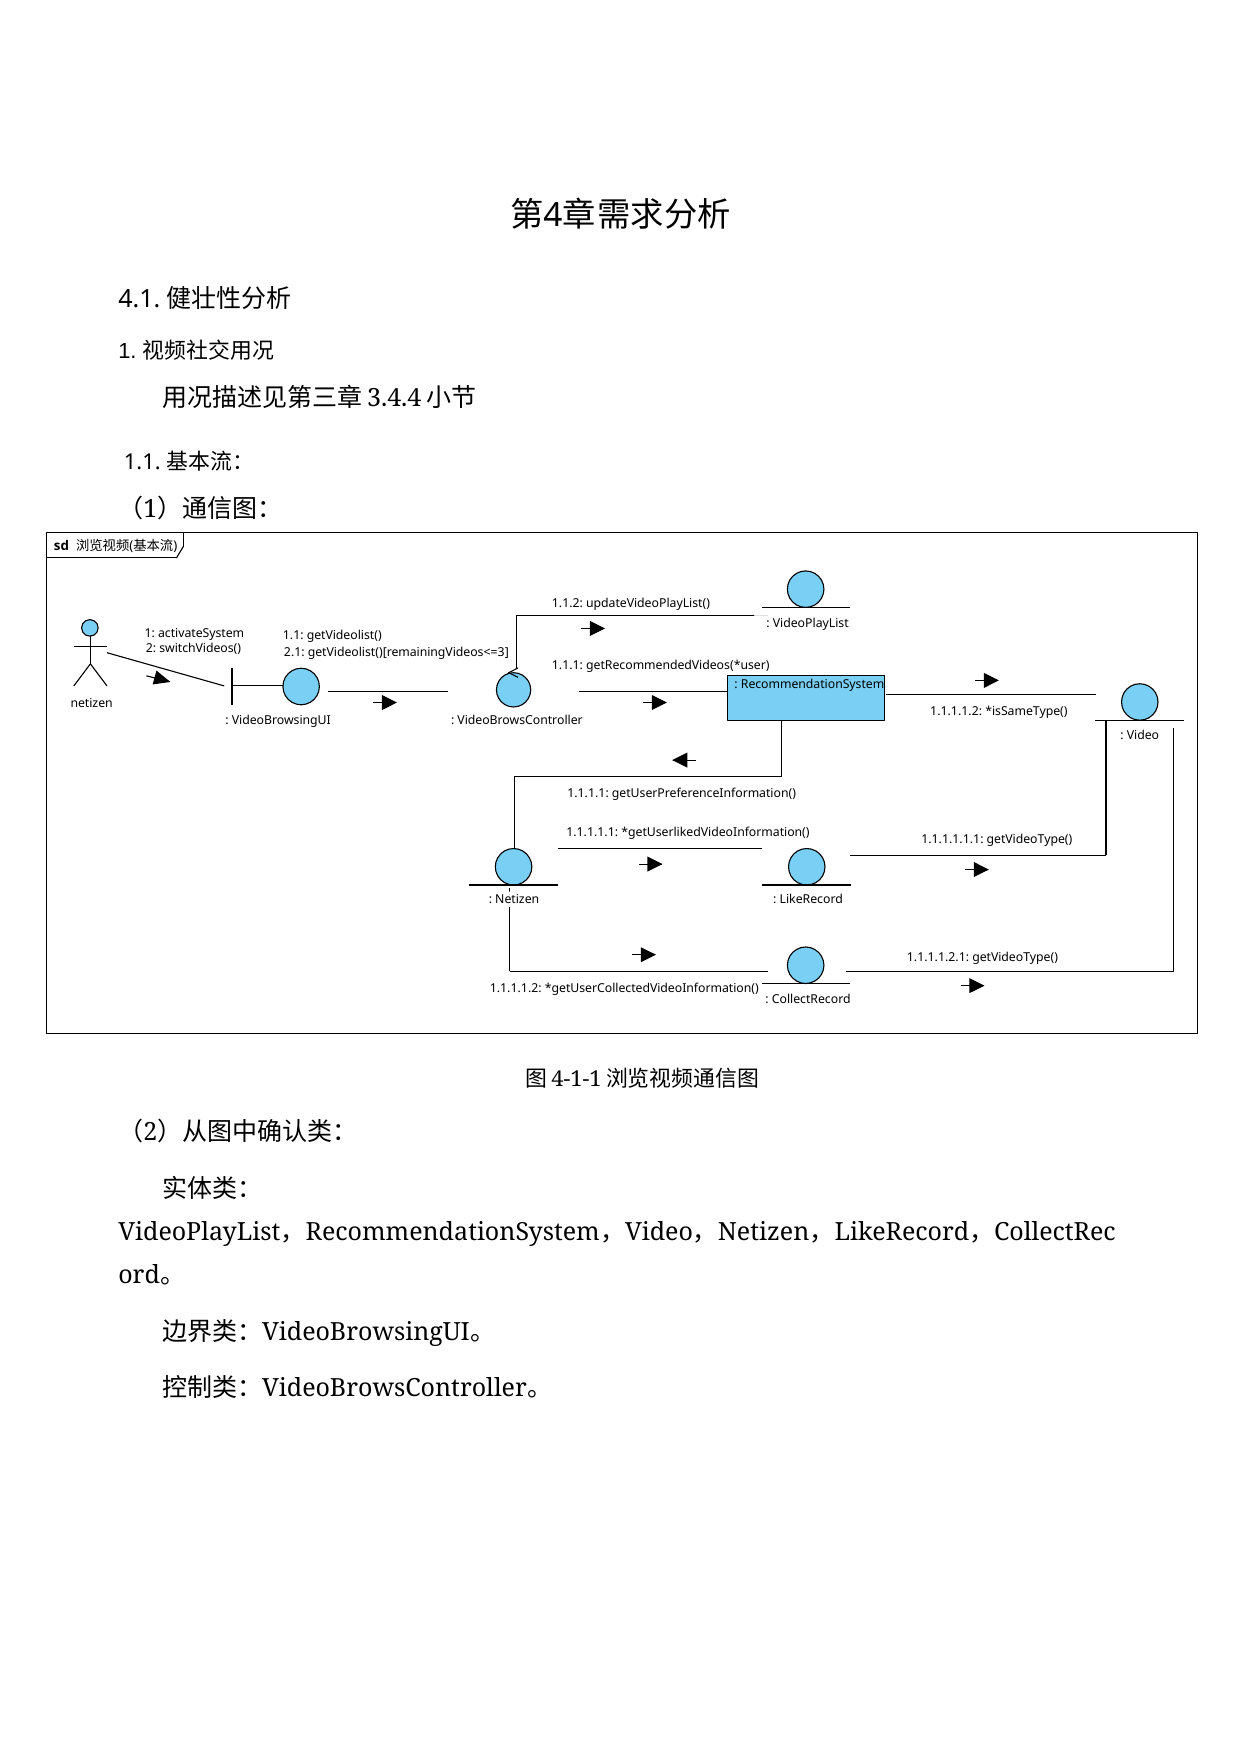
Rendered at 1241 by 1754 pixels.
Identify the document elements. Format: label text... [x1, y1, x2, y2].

text 实体类：VideoPlayList，RecommendationSystem，Video，Netizen，LikeRecord，CollectRecord。 [118, 1168, 1122, 1291]
text 控制类：VideoBrowsController。 [118, 1368, 1122, 1404]
text 图4-1-1浏览视频通信图 [118, 1035, 1122, 1092]
text （1）通信图： [118, 488, 1122, 525]
text （2）从图中确认类： [118, 1112, 1122, 1148]
subtitle 视频社交用况 [118, 333, 1122, 365]
subtitle 基本流： [118, 444, 1122, 476]
subtitle 健壮性分析 [118, 278, 1122, 314]
text 用况描述见第三章3.4.4小节 [118, 378, 1122, 414]
subtitle ­需求分析 [118, 188, 1122, 236]
text 边界类：VideoBrowsingUI。 [118, 1311, 1122, 1348]
